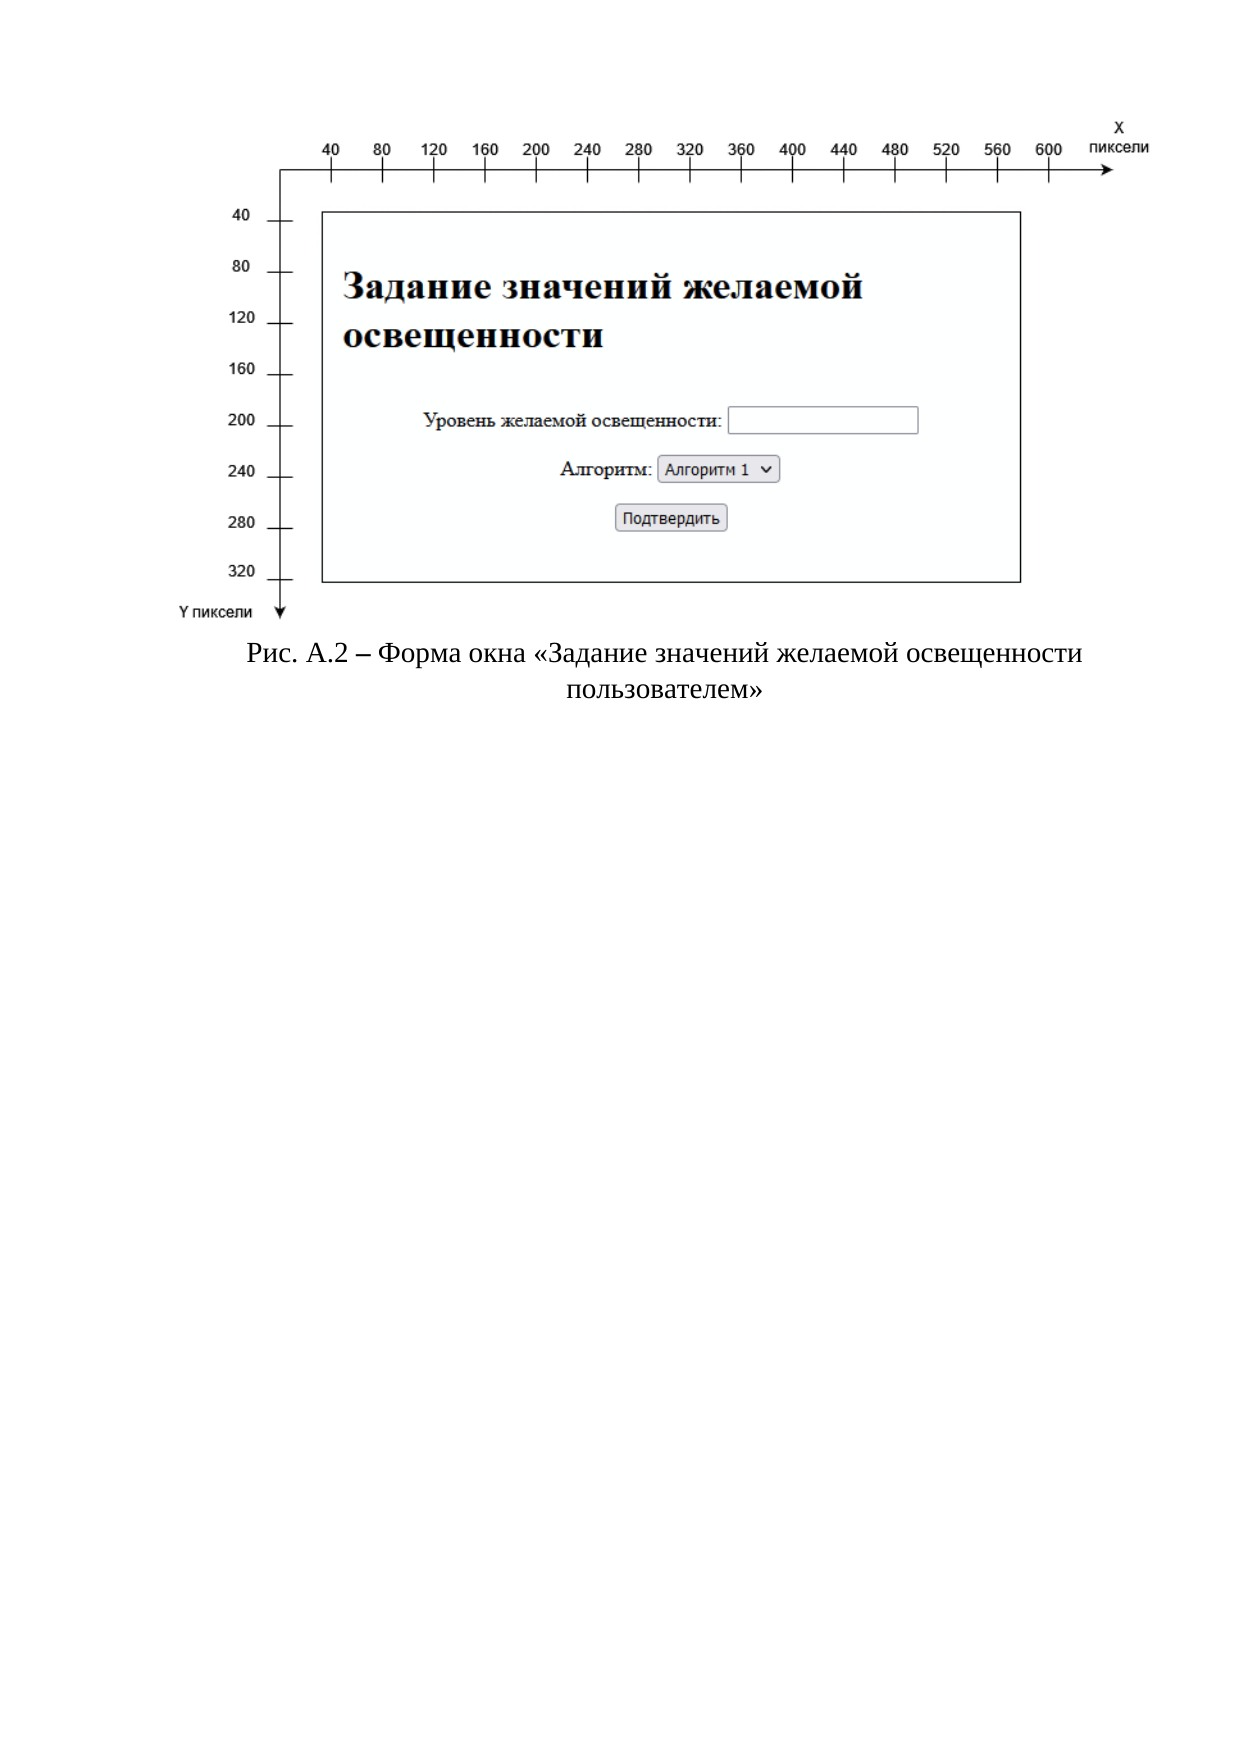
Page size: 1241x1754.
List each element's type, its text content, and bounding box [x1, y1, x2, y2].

text Рис. А.2 – Форма окна «Задание значений желаемой освещенности пользователем» [177, 633, 1152, 705]
picture [177, 118, 1152, 633]
